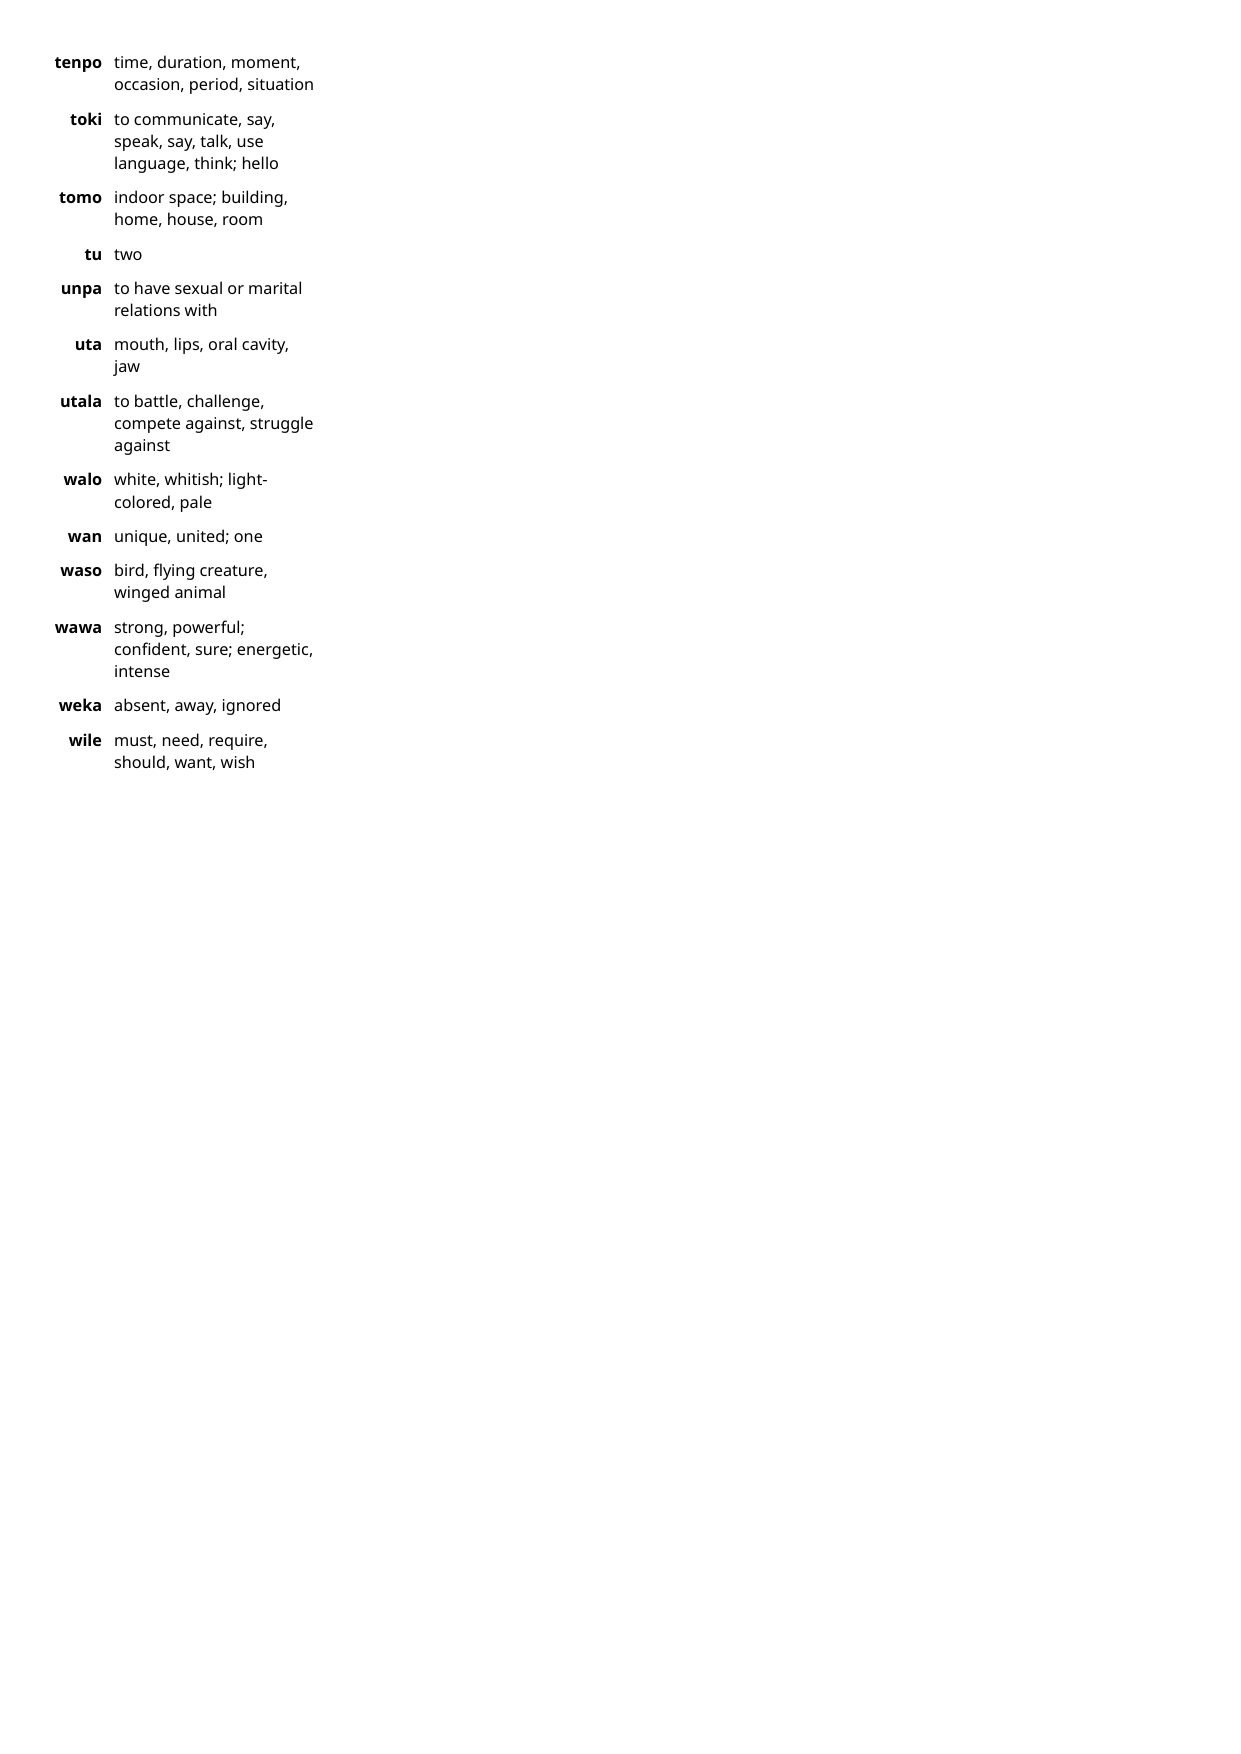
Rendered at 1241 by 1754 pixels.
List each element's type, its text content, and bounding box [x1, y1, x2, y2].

table_cell mouth, lips, oral cavity, jaw [108, 327, 324, 384]
table_cell wawa [33, 610, 108, 688]
table_cell unique, united; one [108, 519, 324, 553]
table_cell bird, flying creature, winged animal [108, 553, 324, 609]
table_cell waso [33, 553, 108, 609]
table_cell tomo [33, 180, 108, 237]
table_cell to communicate, say, speak, say, talk, use language, think; hello [108, 101, 324, 180]
table_cell wan [33, 519, 108, 553]
table_cell must, need, require, should, want, wish [108, 723, 324, 779]
table_cell uta [33, 327, 108, 384]
table_cell toki [33, 101, 108, 180]
table_cell wile [33, 723, 108, 779]
table_cell time, duration, moment, occasion, period, situation [108, 45, 324, 101]
table_cell weka [33, 688, 108, 722]
table_cell absent, away, ignored [108, 688, 324, 722]
table_cell unpa [33, 271, 108, 327]
table_cell to have sexual or marital relations with [108, 271, 324, 327]
table_cell tu [33, 237, 108, 271]
table_cell tenpo [33, 45, 108, 101]
table_cell indoor space; building, home, house, room [108, 180, 324, 237]
table_cell walo [33, 463, 108, 519]
table_cell to battle, challenge, compete against, struggle against [108, 384, 324, 462]
table_cell white, whitish; light-colored, pale [108, 463, 324, 519]
table_cell strong, powerful; confident, sure; energetic, intense [108, 610, 324, 688]
table_cell utala [33, 384, 108, 462]
table_cell two [108, 237, 324, 271]
